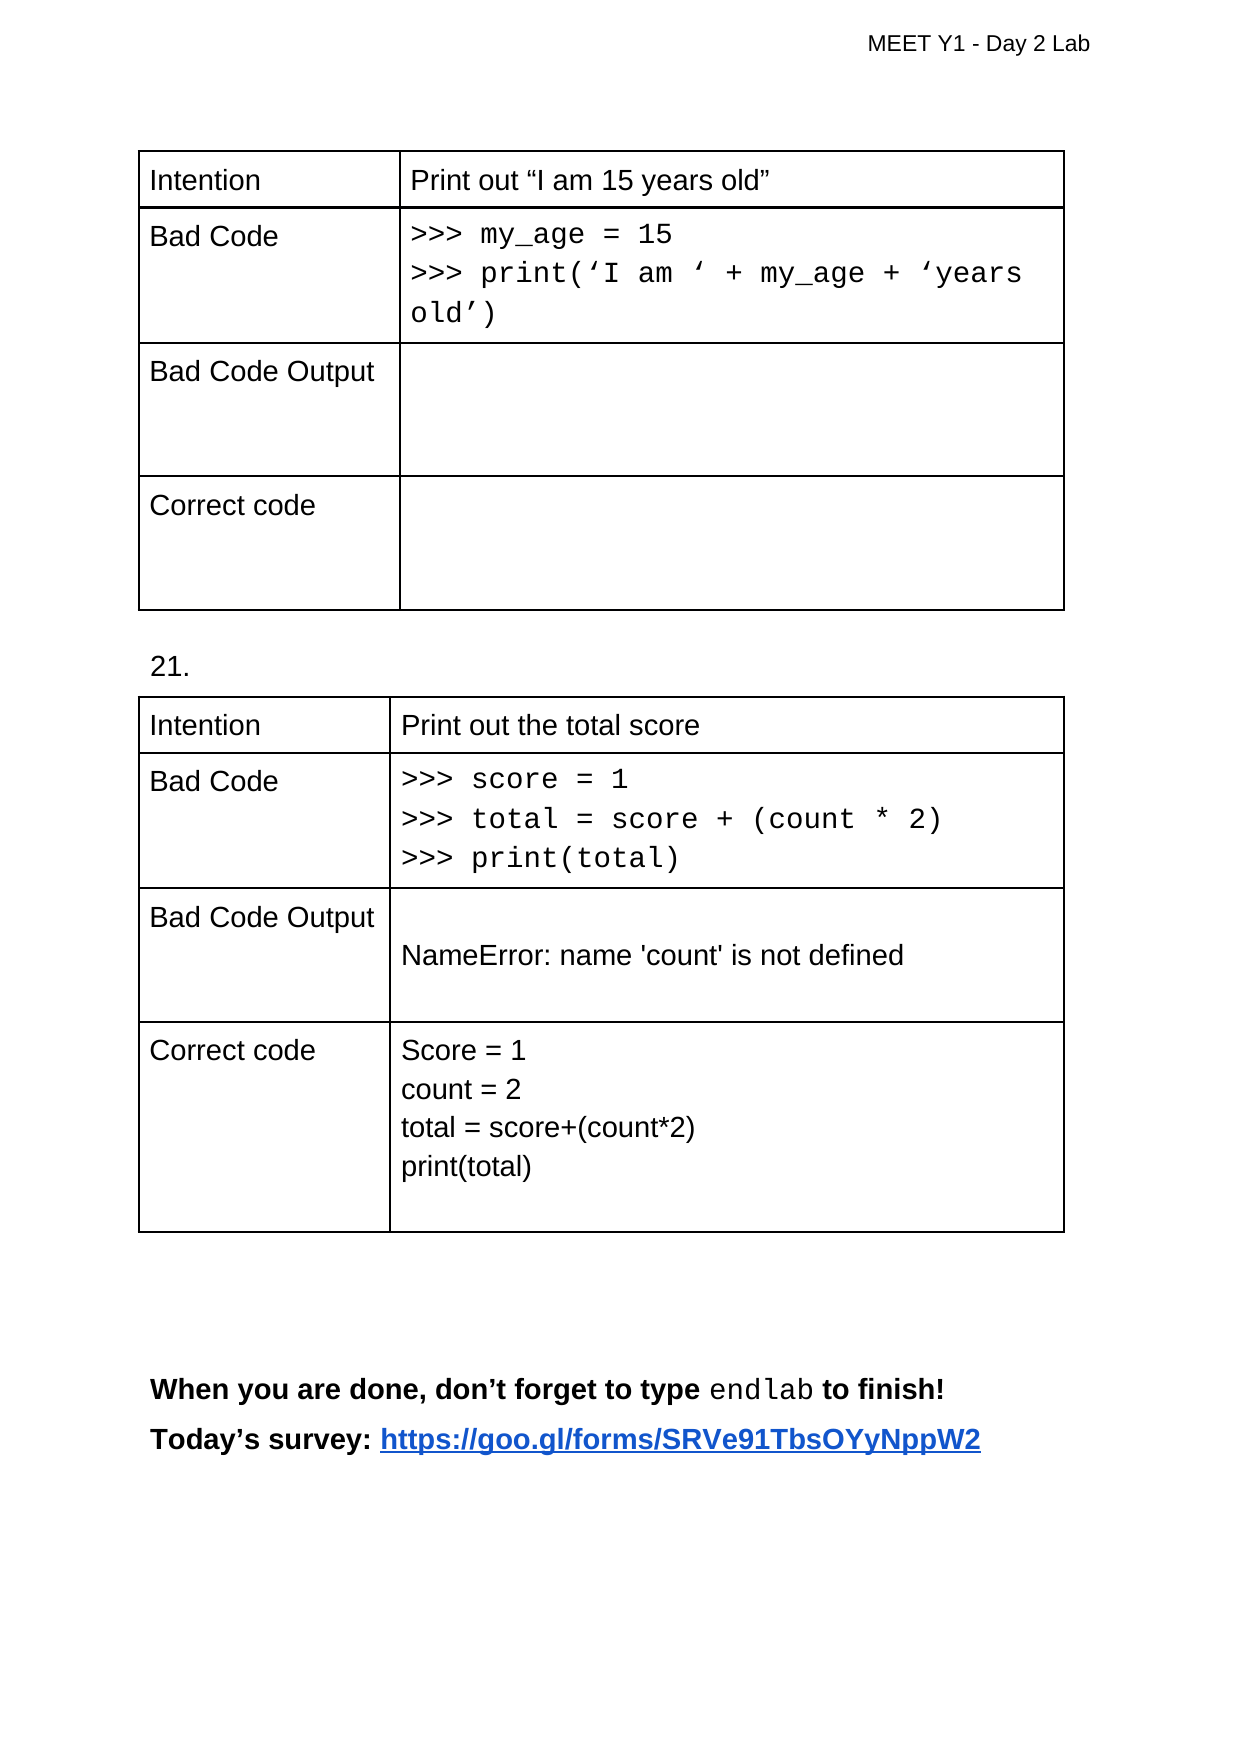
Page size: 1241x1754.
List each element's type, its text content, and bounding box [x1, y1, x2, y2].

table_cell NameError: name 'count' is not defined [391, 889, 1063, 1021]
table_cell Bad Code [140, 209, 399, 342]
table_cell Score = 1 count = 2 total = score+(count*2) print(total) [391, 1023, 1063, 1231]
text When you are done, don’t forget to type endlab to finish! [150, 1372, 1090, 1408]
table_header Print out “I am 15 years old” [401, 152, 1063, 206]
table_header Print out the total score [391, 698, 1063, 752]
table_cell Bad Code Output [140, 889, 389, 1021]
text Today’s survey: https://goo.gl/forms/SRVe91TbsOYyNppW2 [150, 1422, 1090, 1455]
table_cell Bad Code [140, 754, 389, 887]
table_cell Correct code [140, 477, 399, 609]
text 21. [150, 649, 1090, 683]
table_cell Correct code [140, 1023, 389, 1231]
table_header Intention [140, 152, 399, 206]
table_cell [401, 344, 1063, 475]
table_header Intention [140, 698, 389, 752]
table_cell [401, 477, 1063, 609]
table_cell >>> score = 1 >>> total = score + (count * 2) >>> print(total) [391, 754, 1063, 887]
table_cell >>> my_age = 15 >>> print(‘I am ‘ + my_age + ‘years old’) [401, 209, 1063, 342]
table_cell Bad Code Output [140, 344, 399, 475]
